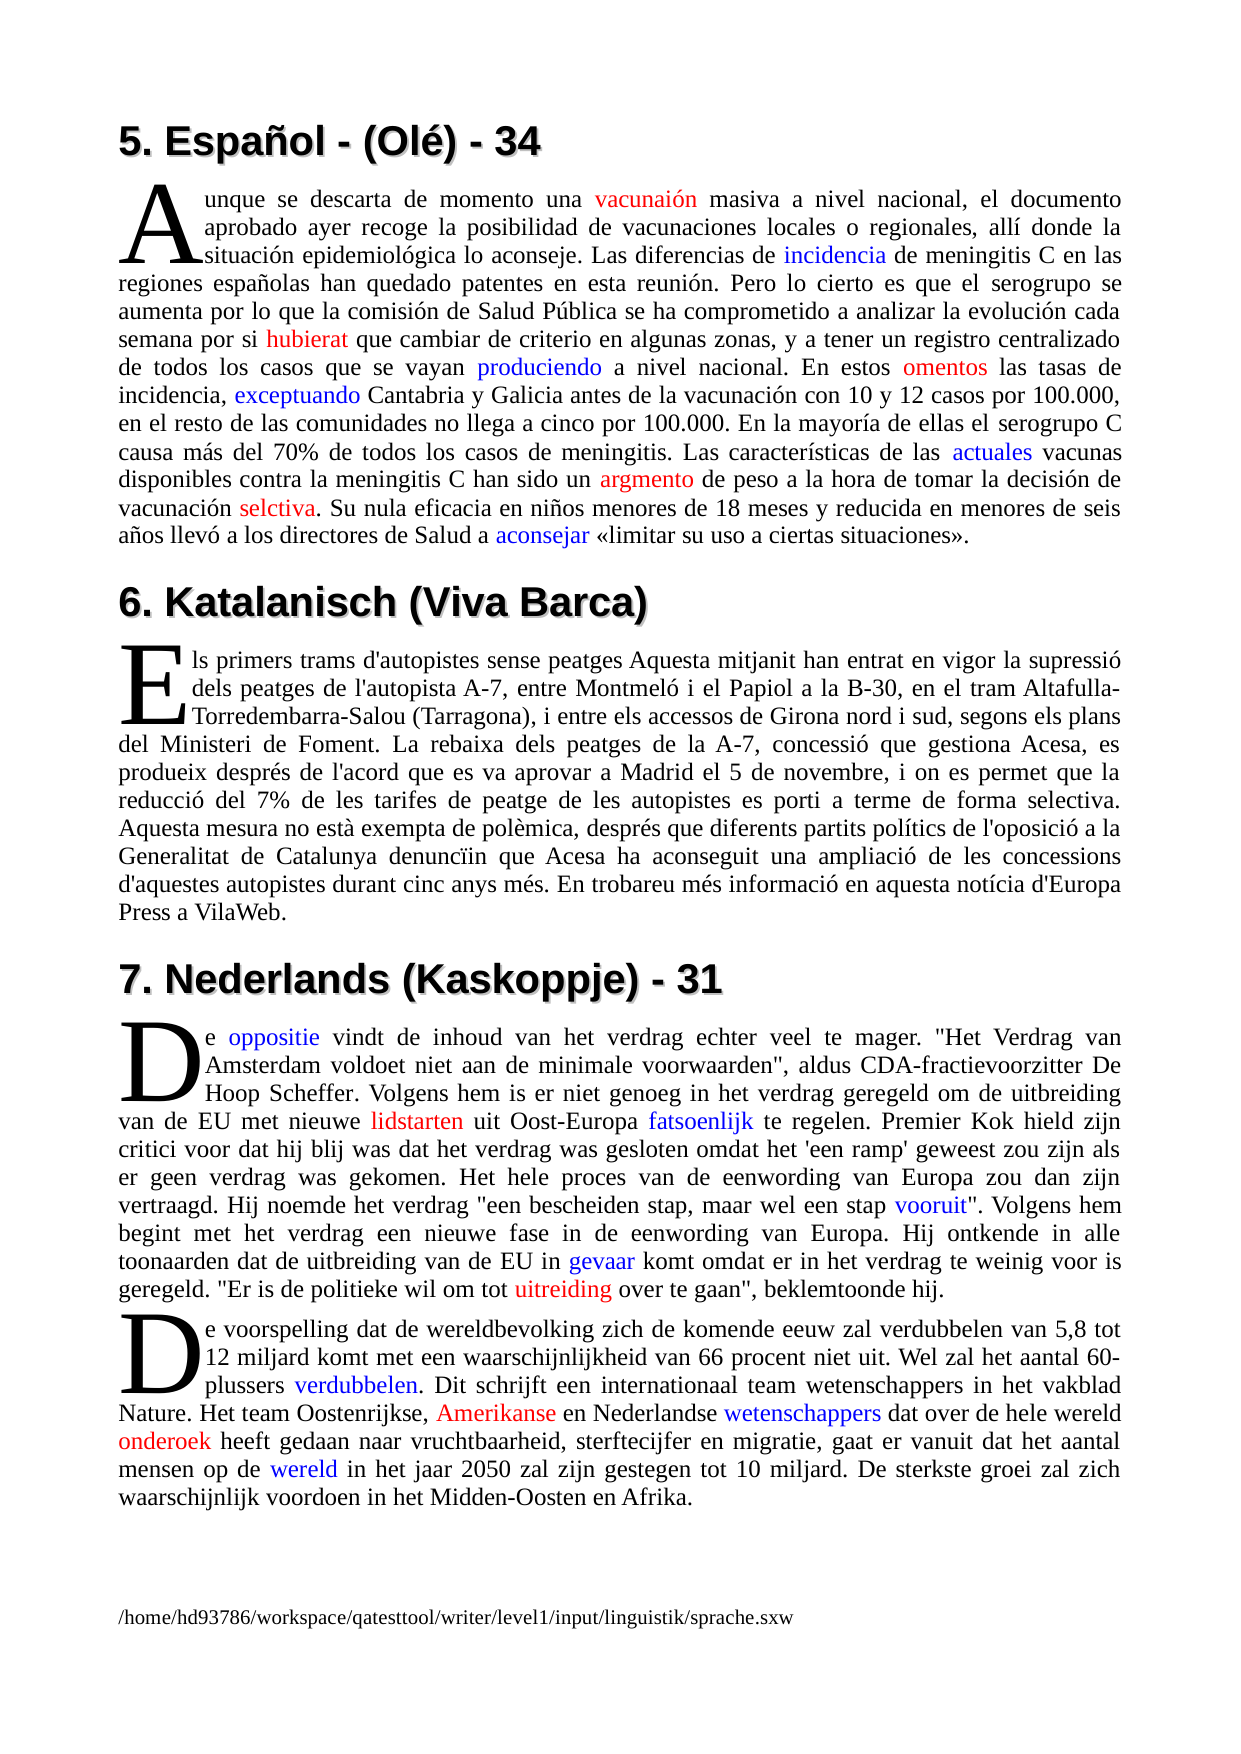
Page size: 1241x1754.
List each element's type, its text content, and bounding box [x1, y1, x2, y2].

subtitle Nederlands (Kaskoppje) - 31 [118, 956, 1122, 1002]
text De oppositie vindt de inhoud van het verdrag echter veel te mager. "Het Verdrag van Amsterdam voldoet niet aan de minimale voorwaarden", aldus CDA-fractievoorzitter De Hoop Scheffer. Volgens hem is er niet genoeg in het verdrag geregeld om de uitbreiding van de EU met nieuwe lidstarten uit Oost-Europa fatsoenlijk te regelen. Premier Kok hield zijn critici voor dat hij blij was dat het verdrag was gesloten omdat het 'een ramp' geweest zou zijn als er geen verdrag was gekomen. Het hele proces van de eenwording van Europa zou dan zijn vertraagd. Hij noemde het verdrag "een bescheiden stap, maar wel een stap vooruit". Volgens hem begint met het verdrag een nieuwe fase in de eenwording van Europa. Hij ontkende in alle toonaarden dat de uitbreiding van de EU in gevaar komt omdat er in het verdrag te weinig voor is geregeld. "Er is de politieke wil om tot uitreiding over te gaan", beklemtoonde hij. [118, 1023, 1122, 1303]
subtitle Katalanisch (Viva Barca) [118, 579, 1122, 625]
text Els primers trams d'autopistes sense peatges Aquesta mitjanit han entrat en vigor la supressió dels peatges de l'autopista A-7, entre Montmeló i el Papiol a la B-30, en el tram Altafulla-Torredembarra-Salou (Tarragona), i entre els accessos de Girona nord i sud, segons els plans del Ministeri de Foment. La rebaixa dels peatges de la A-7, concessió que gestiona Acesa, es produeix després de l'acord que es va aprovar a Madrid el 5 de novembre, i on es permet que la reducció del 7% de les tarifes de peatge de les autopistes es porti a terme de forma selectiva. Aquesta mesura no està exempta de polèmica, després que diferents partits polítics de l'oposició a la Generalitat de Catalunya denuncïin que Acesa ha aconseguit una ampliació de les concessions d'aquestes autopistes durant cinc anys més. En trobareu més informació en aquesta notícia d'Europa Press a VilaWeb. [118, 646, 1122, 926]
text Aunque se descarta de momento una vacunaión masiva a nivel nacional, el documento aprobado ayer recoge la posibilidad de vacunaciones locales o regionales, allí donde la situación epidemiológica lo aconseje. Las diferencias de incidencia de meningitis C en las regiones españolas han quedado patentes en esta reunión. Pero lo cierto es que el serogrupo se aumenta por lo que la comisión de Salud Pública se ha comprometido a analizar la evolución cada semana por si hubierat que cambiar de criterio en algunas zonas, y a tener un registro centralizado de todos los casos que se vayan produciendo a nivel nacional. En estos omentos las tasas de incidencia, exceptuando Cantabria y Galicia antes de la vacunación con 10 y 12 casos por 100.000, en el resto de las comunidades no llega a cinco por 100.000. En la mayoría de ellas el serogrupo C causa más del 70% de todos los casos de meningitis. Las características de las actuales vacunas disponibles contra la meningitis C han sido un argmento de peso a la hora de tomar la decisión de vacunación selctiva. Su nula eficacia en niños menores de 18 meses y reducida en menores de seis años llevó a los directores de Salud a aconsejar «limitar su uso a ciertas situaciones». [118, 185, 1122, 549]
text De voorspelling dat de wereldbevolking zich de komende eeuw zal verdubbelen van 5,8 tot 12 miljard komt met een waarschijnlijkheid van 66 procent niet uit. Wel zal het aantal 60-plussers verdubbelen. Dit schrijft een internationaal team wetenschappers in het vakblad Nature. Het team Oostenrijkse, Amerikanse en Nederlandse wetenschappers dat over de hele wereld onderoek heeft gedaan naar vruchtbaarheid, sterftecijfer en migratie, gaat er vanuit dat het aantal mensen op de wereld in het jaar 2050 zal zijn gestegen tot 10 miljard. De sterkste groei zal zich waarschijnlijk voordoen in het Midden-Oosten en Afrika. [118, 1315, 1122, 1511]
subtitle Español - (Olé) - 34 [118, 118, 1122, 164]
